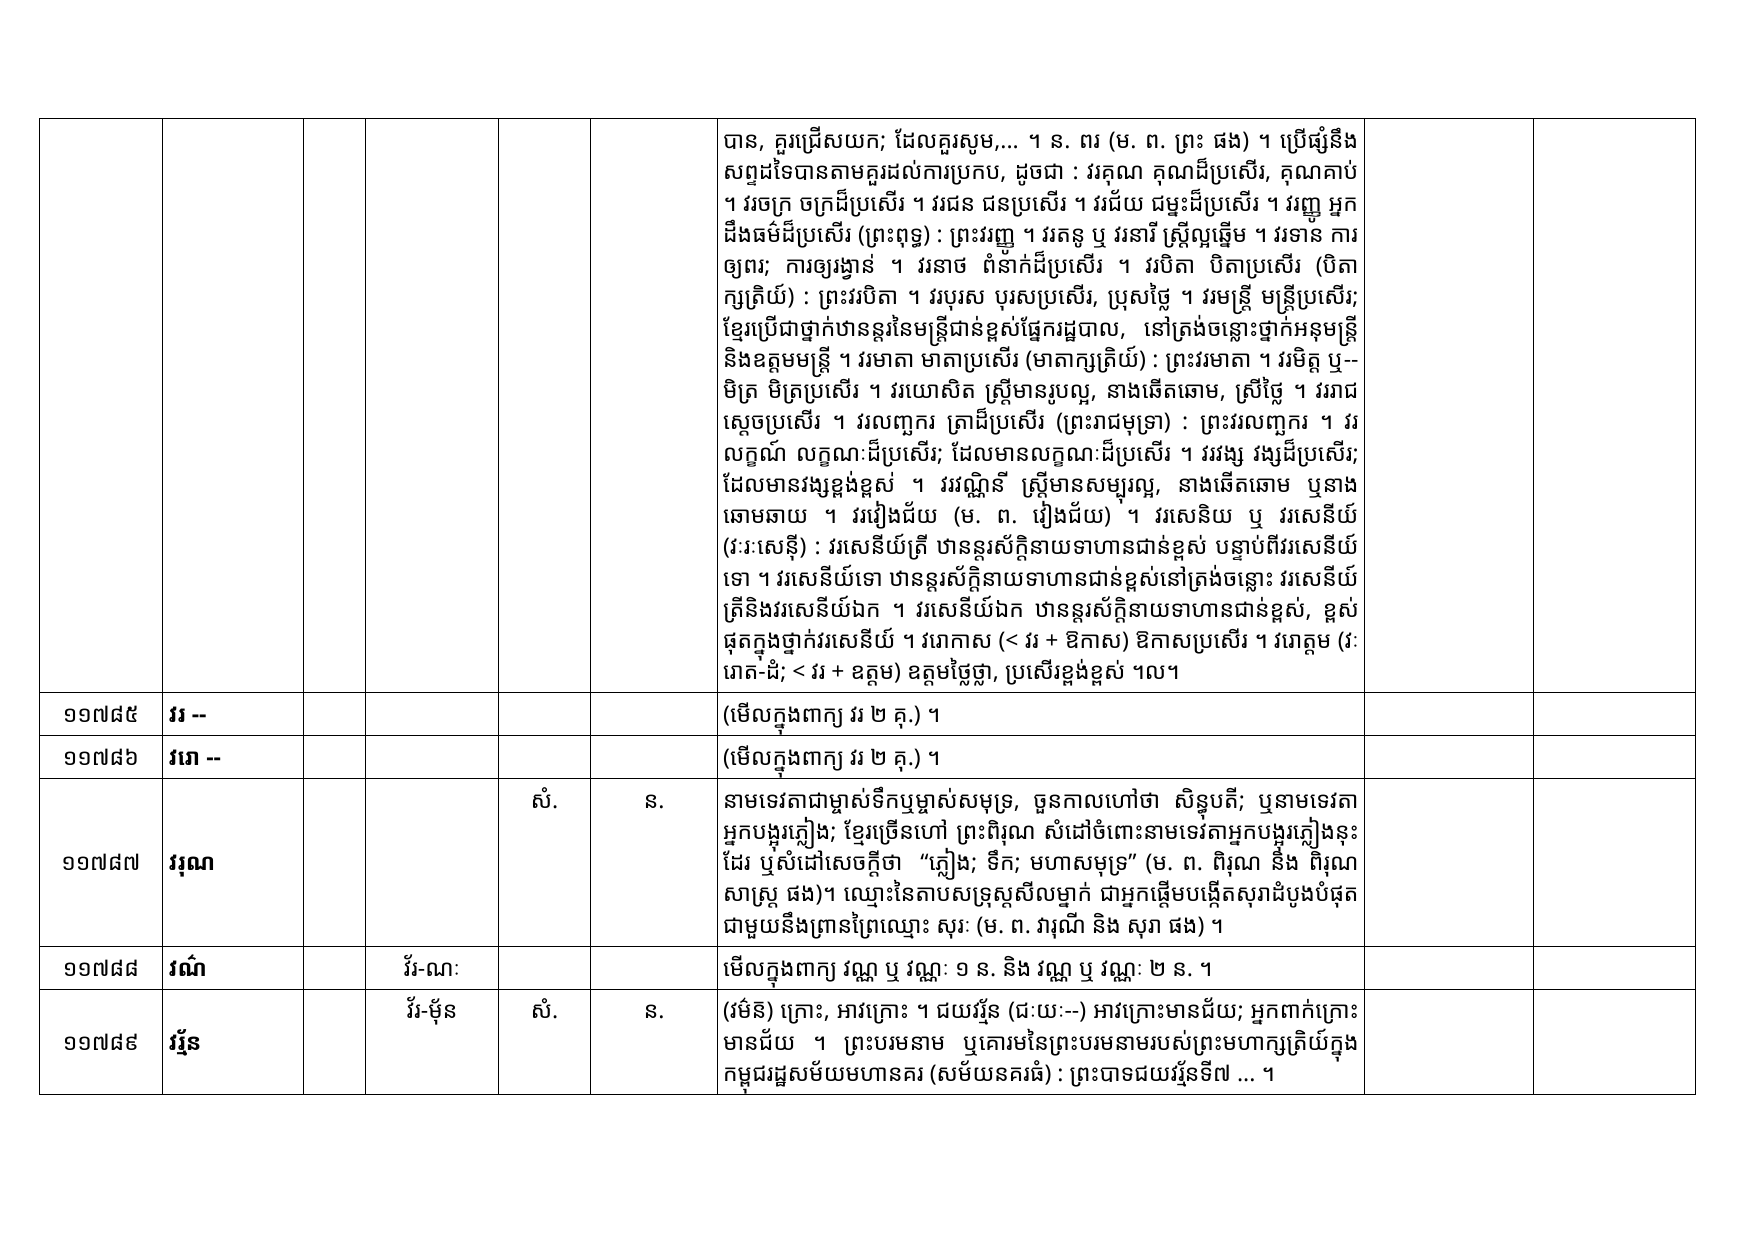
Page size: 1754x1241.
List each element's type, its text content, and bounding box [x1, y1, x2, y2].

table_cell [1534, 119, 1695, 692]
table_cell [499, 947, 590, 988]
table_cell [1365, 947, 1533, 988]
table_cell [499, 119, 590, 692]
table_cell [163, 119, 303, 692]
table_cell [591, 947, 717, 988]
table_cell [1534, 693, 1695, 735]
table_cell [1365, 779, 1533, 946]
table_cell [304, 990, 365, 1094]
table_cell [1365, 736, 1533, 778]
table_cell ន. [591, 990, 717, 1094]
table_cell នាម​ទេវតា​ជា​ម្ចាស់​ទឹក​ឬ​ម្ចាស់​សមុទ្រ, ចួន​កាល​ហៅ​ថា សិន្ធុបតី; ឬ​នាម​ទេវតា​អ្នក​បង្អុរ​ភ្លៀង; ខ្មែរ​ច្រើន​ហៅ ព្រះ​ពិរុណ សំដៅ​ចំពោះ​នាម​ទេវតា​អ្នក​បង្អុរ​ភ្លៀង​នុះ​ដែរ ឬ​សំដៅ​សេចក្ដី​ថា “ភ្លៀង; ទឹក; មហា​សមុទ្រ” (ម. ព. ពិរុណ និង ពិរុណ​សាស្រ្ត ផង)។ ឈ្មោះ​នៃ​តាបស​ទ្រុស្ត​សីល​ម្នាក់ ជា​អ្នក​ផ្តើម​បង្កើត​សុរា​ដំបូង​បំផុត​ជា​មួយ​នឹង​ព្រាន​ព្រៃ​ឈ្មោះ សុរៈ (ម. ព. វារុណី និង សុរា ផង) ។ [718, 779, 1364, 946]
table_cell វ័រ-ណៈ [366, 947, 498, 988]
table_cell [40, 119, 162, 692]
table_cell [1365, 990, 1533, 1094]
table_cell [591, 119, 717, 692]
table_cell ១១៧៨៩ [40, 990, 162, 1094]
table_cell មើល​ក្នុង​ពាក្យ វណ្ណ ឬ វណ្ណៈ ១ ន. និង វណ្ណ ឬ វណ្ណៈ ២ ន. ។ [718, 947, 1364, 988]
table_cell [366, 119, 498, 692]
table_cell [591, 693, 717, 735]
table_cell [1534, 947, 1695, 988]
table_cell [304, 736, 365, 778]
table_cell វរុណ [163, 779, 303, 946]
table_cell ន. [591, 779, 717, 946]
table_cell (មើល​ក្នុង​ពាក្យ វរ ២ គុ.) ។ [718, 736, 1364, 778]
table_cell ១១៧៨៧ [40, 779, 162, 946]
table_cell [1365, 119, 1533, 692]
table_cell (មើល​ក្នុង​ពាក្យ វរ ២ គុ.) ។ [718, 693, 1364, 735]
table_cell វរ្ម័ន [163, 990, 303, 1094]
table_cell [1534, 736, 1695, 778]
table_cell វណ៌ [163, 947, 303, 988]
table_cell [366, 779, 498, 946]
table_cell (វរ) ប្រសើរ, ខ្ពស់ខ្ពស់, លើស​លន់, ថ្លៃ​ថ្លា; ជា​ចម្បង; ដែល​គួរ​ប្រាថ្នា, គួរ​ចង់​បាន, គួរ​ជ្រើស​យក; ដែល​គួរ​សូម,... ។ ន. ពរ (ម. ព. ព្រះ ផង) ។ ប្រើ​ផ្សំ​នឹង​សព្ទ​ដទៃ​បាន​តាម​គួរ​ដល់​ការ​ប្រកប, ដូច​ជា : វរ​គុណ គុណ​ដ៏​ប្រសើរ, គុណ​គាប់ ។ វរ​ចក្រ ចក្រ​ដ៏​ប្រសើរ ។ វរ​ជន ជន​ប្រសើរ ។ វរ​ជ័យ ជម្នះ​ដ៏​ប្រសើរ ។ វរញ្ញូ អ្នក​ដឹង​ធម៌​ដ៏​ប្រសើរ (ព្រះ​ពុទ្ធ) : ព្រះ​វរញ្ញូ ។ វរ​តនូ ឬ វរ​នារី ស្រ្តី​ល្អ​ឆ្នើម ។ វរ​ទាន ការ​ឲ្យ​ពរ; ការ​ឲ្យ​រង្វាន់ ។ វរ​នាថ ពំនាក់​ដ៏​ប្រសើរ ។ វរ​បិតា បិតា​ប្រសើរ (បិតា​ក្សត្រិយ៍) : ព្រះ​វរ​បិតា ។ វរ​បុរស បុរស​ប្រសើរ, ប្រុស​ថ្លៃ ។ វរ​មន្រ្តី មន្រ្តី​ប្រសើរ; ខ្មែរ​ប្រើ​ជា​ថ្នាក់​ឋានន្តរ​នៃ​មន្រ្តី​ជាន់​ខ្ពស់​ផ្នែក​រដ្ឋបាល, នៅ​ត្រង់​ចន្លោះ​ថ្នាក់​អនុ​មន្រ្តី​និង​ឧត្តម​មន្រ្តី ។ វរ​មាតា មាតា​ប្រសើរ (មាតា​ក្សត្រិយ៍) : ព្រះ​វរ​មាតា ។ វរ​មិត្ត ឬ--មិត្រ មិត្រ​ប្រសើរ ។ វរ​យោសិត ស្រ្តី​មាន​រូប​ល្អ, នាង​ឆើតឆោម, ស្រី​ថ្លៃ ។ វរ​រាជ ស្តេច​ប្រសើរ ។ វរ​លញ្ឆករ ត្រា​ដ៏​ប្រសើរ (ព្រះ​រាជ​មុទ្រា) : ព្រះ​វរ​លញ្ឆករ ។ វរ​លក្ខណ៍ លក្ខណៈ​ដ៏​ប្រសើរ; ដែល​មាន​លក្ខណៈ​ដ៏​ប្រសើរ ។ វរ​វង្ស វង្ស​ដ៏​ប្រសើរ; ដែល​មាន​វង្ស​ខ្ពង់ខ្ពស់ ។ វរ​វណ្ណិនី ស្រ្តី​មាន​សម្បុរ​ល្អ, នាង​ឆើតឆោម ឬ​នាង​ឆោមឆាយ ។ វរ​វៀង​ជ័យ (ម. ព. វៀង​ជ័យ) ។ វរ​សេនិយ ឬ វរ​សេនីយ៍ (វៈរៈសេន៉ី) : វរ​សេនីយ៍​ត្រី ឋានន្តរ​ស័ក្តិ​នាយ​ទាហាន​ជាន់​ខ្ពស់ បន្ទាប់​ពី​វរ​សេនីយ៍​ទោ ។ វរ​សេនីយ៍​ទោ ឋានន្តរ​ស័ក្តិ​នាយ​ទាហាន​ជាន់​ខ្ពស់​នៅ​ត្រង់​ចន្លោះ វរ​សេនីយ៍​ត្រី​និង​វរ​សេនីយ៍​ឯក ។ វរ​សេនីយ៍​ឯក ឋានន្តរ​ស័ក្តិ​នាយ​ទាហាន​ជាន់​ខ្ពស់, ខ្ពស់​ផុត​ក្នុង​ថ្នាក់​វរ​សេនីយ៍ ។ វរោកាស (< វរ + ឱកាស) ឱកាស​ប្រសើរ ។ វរោត្តម (វៈរោត-ដំ; < វរ + ឧត្តម) ឧត្តម​ថ្លៃថ្លា, ប្រសើរ​ខ្ពង់ខ្ពស់ ។ល។ [718, 119, 1364, 692]
table_cell [591, 736, 717, 778]
table_cell [304, 693, 365, 735]
table_cell ១១៧៨៥ [40, 693, 162, 735]
table_cell សំ. [499, 990, 590, 1094]
table_cell ១១៧៨៨ [40, 947, 162, 988]
table_cell [1365, 693, 1533, 735]
table_cell វរ -- [163, 693, 303, 735]
table_cell [304, 119, 365, 692]
table_cell (វម៌ន៑) ក្រោះ, អាវ​ក្រោះ ។ ជយ​វរ្ម័ន (ជៈយៈ--) អាវ​ក្រោះ​មាន​ជ័យ; អ្នក​ពាក់​ក្រោះ​មាន​ជ័យ ។ ព្រះ​បរម​នាម ឬ​គោរម​នៃ​ព្រះ​បរម​នាម​របស់​ព្រះ​មហា​ក្សត្រិយ៍​ក្នុង​កម្ពុជ​រដ្ឋ​សម័យ​មហា​នគរ (សម័យ​នគរ​ធំ) : ព្រះ​បាទ​ជយ​វរ្ម័ន​ទី៧ ... ។ [718, 990, 1364, 1094]
table_cell [499, 693, 590, 735]
table_cell [1534, 779, 1695, 946]
table_cell [1534, 990, 1695, 1094]
table_cell វរោ -- [163, 736, 303, 778]
table_cell [499, 736, 590, 778]
table_cell វ័រ-មុ័ន [366, 990, 498, 1094]
table_cell សំ. [499, 779, 590, 946]
table_cell [366, 693, 498, 735]
table_cell [304, 947, 365, 988]
table_cell [366, 736, 498, 778]
table_cell [304, 779, 365, 946]
table_cell ១១៧៨៦ [40, 736, 162, 778]
